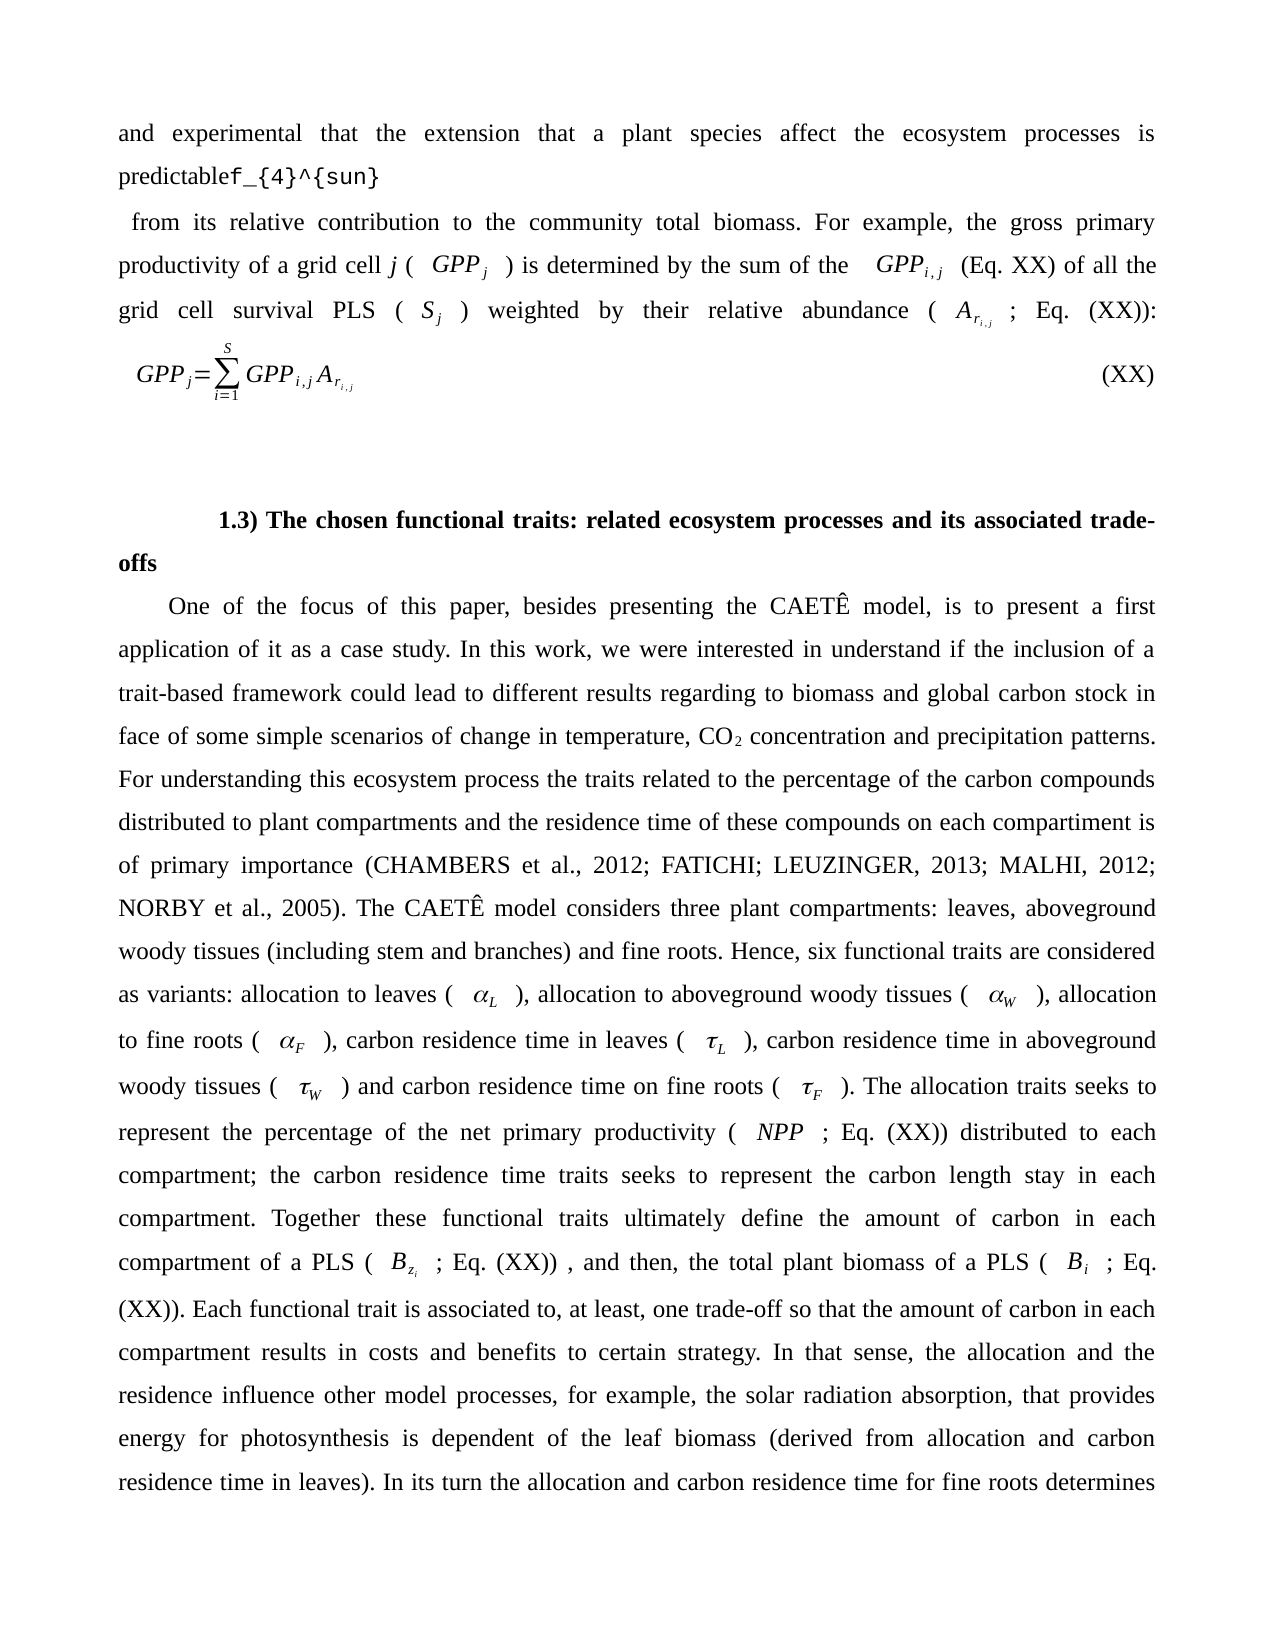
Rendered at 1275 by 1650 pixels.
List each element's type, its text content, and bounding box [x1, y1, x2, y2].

text 1.3) The chosen functional traits: related ecosystem processes and its associated trade-offs [118, 505, 1157, 577]
text from its relative contribution to the community total biomass. For example, the gross primary productivity of a grid cell j () is determined by the sum of the (Eq. XX) of all the grid cell survival PLS () weighted by their relative abundance (; Eq. (XX)): (XX) [118, 207, 1157, 404]
text and experimental that the extension that a plant species affect the ecosystem processes is predictablef_{4}^{sun} [118, 118, 1157, 191]
text One of the focus of this paper, besides presenting the CAETÊ model, is to present a first application of it as a case study. In this work, we were interested in understand if the inclusion of a trait-based framework could lead to different results regarding to biomass and global carbon stock in face of some simple scenarios of change in temperature, CO2 concentration and precipitation patterns. For understanding this ecosystem process the traits related to the percentage of the carbon compounds distributed to plant compartments and the residence time of these compounds on each compartiment is of primary importance (CHAMBERS et al., 2012; FATICHI; LEUZINGER, 2013; MALHI, 2012; NORBY et al., 2005)⁠. The CAETÊ model considers three plant compartments: leaves, aboveground woody tissues (including stem and branches) and fine roots. Hence, six functional traits are considered as variants: allocation to leaves (), allocation to aboveground woody tissues (), allocation to fine roots (), carbon residence time in leaves (), carbon residence time in aboveground woody tissues () and carbon residence time on fine roots (). The allocation traits seeks to represent the percentage of the net primary productivity (; Eq. (XX)) distributed to each compartment; the carbon residence time traits seeks to represent the carbon length stay in each compartment. Together these functional traits ultimately define the amount of carbon in each compartment of a PLS (; Eq. (XX)) , and then, the total plant biomass of a PLS (; Eq. (XX)). Each functional trait is associated to, at least, one trade-off so that the amount of carbon in each compartment results in costs and benefits to certain strategy. In that sense, the allocation and the residence influence other model processes, for example, the solar radiation absorption, that provides energy for photosynthesis is dependent of the leaf biomass (derived from allocation and carbon residence time in leaves). In its turn the allocation and carbon residence time for fine roots determines [118, 591, 1157, 1495]
